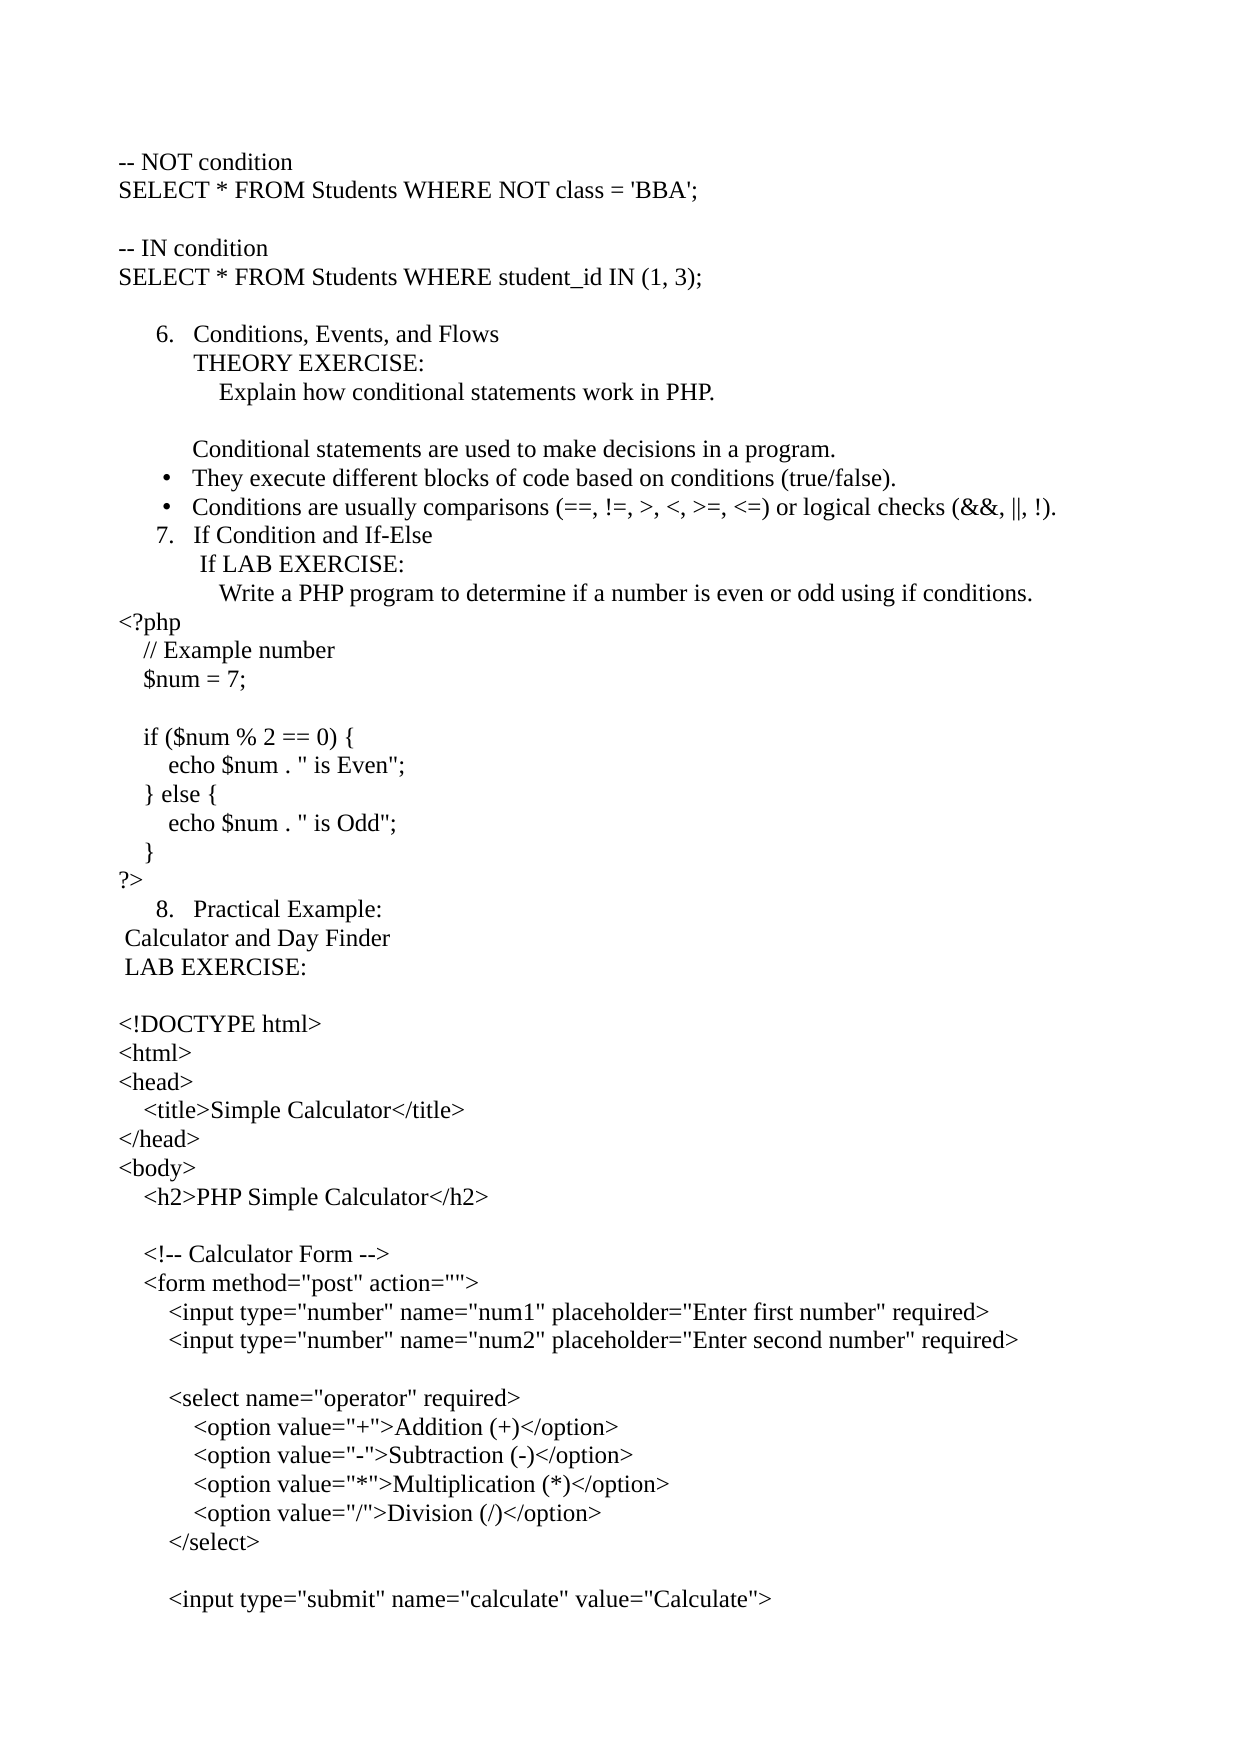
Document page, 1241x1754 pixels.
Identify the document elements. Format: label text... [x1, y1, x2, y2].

text SELECT * FROM Students WHERE student_id IN (1, 3); [118, 262, 1122, 291]
text } [118, 837, 1122, 866]
text echo $num . " is Even"; [118, 751, 1122, 779]
text SELECT * FROM Students WHERE NOT class = 'BBA'; [118, 176, 1122, 204]
text <option value="+">Addition (+)</option> [118, 1412, 1122, 1441]
text <input type="submit" name="calculate" value="Calculate"> [118, 1584, 1122, 1613]
text if ($num % 2 == 0) { [118, 722, 1122, 751]
text Calculator and Day Finder [118, 923, 1122, 952]
text <option value="*">Multiplication (*)</option> [118, 1469, 1122, 1498]
text ?> [118, 866, 1122, 894]
text </select> [118, 1527, 1122, 1556]
text </head> [118, 1124, 1122, 1153]
text <h2>PHP Simple Calculator</h2> [118, 1182, 1122, 1211]
list Conditions, Events, and Flows [156, 319, 1122, 348]
text <!-- Calculator Form --> [118, 1239, 1122, 1268]
list If Condition and If-Else [156, 521, 1122, 549]
text } else { [118, 779, 1122, 808]
text -- NOT condition [118, 147, 1122, 176]
text Conditional statements are used to make decisions in a program. [118, 434, 1122, 463]
list  Explain how conditional statements work in PHP. [156, 377, 1122, 406]
text <form method="post" action=""> [118, 1268, 1122, 1297]
text $num = 7; [118, 664, 1122, 693]
text -- IN condition [118, 233, 1122, 262]
text <html> [118, 1038, 1122, 1067]
text <head> [118, 1067, 1122, 1096]
list If LAB EXERCISE: [156, 549, 1122, 578]
list Practical Example: [156, 894, 1122, 923]
text <!DOCTYPE html> [118, 1009, 1122, 1038]
text <option value="-">Subtraction (-)</option> [118, 1441, 1122, 1469]
text <select name="operator" required> [118, 1383, 1122, 1412]
text <input type="number" name="num2" placeholder="Enter second number" required> [118, 1326, 1122, 1354]
text <?php [118, 607, 1122, 636]
text LAB EXERCISE: [118, 952, 1122, 981]
text <title>Simple Calculator</title> [118, 1096, 1122, 1124]
text <option value="/">Division (/)</option> [118, 1498, 1122, 1527]
list THEORY EXERCISE: [156, 348, 1122, 377]
list Conditions are usually comparisons (==, !=, >, <, >=, <=) or logical checks (&&, ||, !). [162, 492, 1122, 521]
text echo $num . " is Odd"; [118, 808, 1122, 837]
text <input type="number" name="num1" placeholder="Enter first number" required> [118, 1297, 1122, 1326]
text // Example number [118, 636, 1122, 664]
text <body> [118, 1153, 1122, 1182]
list  Write a PHP program to determine if a number is even or odd using if conditions. [156, 578, 1122, 607]
list They execute different blocks of code based on conditions (true/false). [162, 463, 1122, 492]
